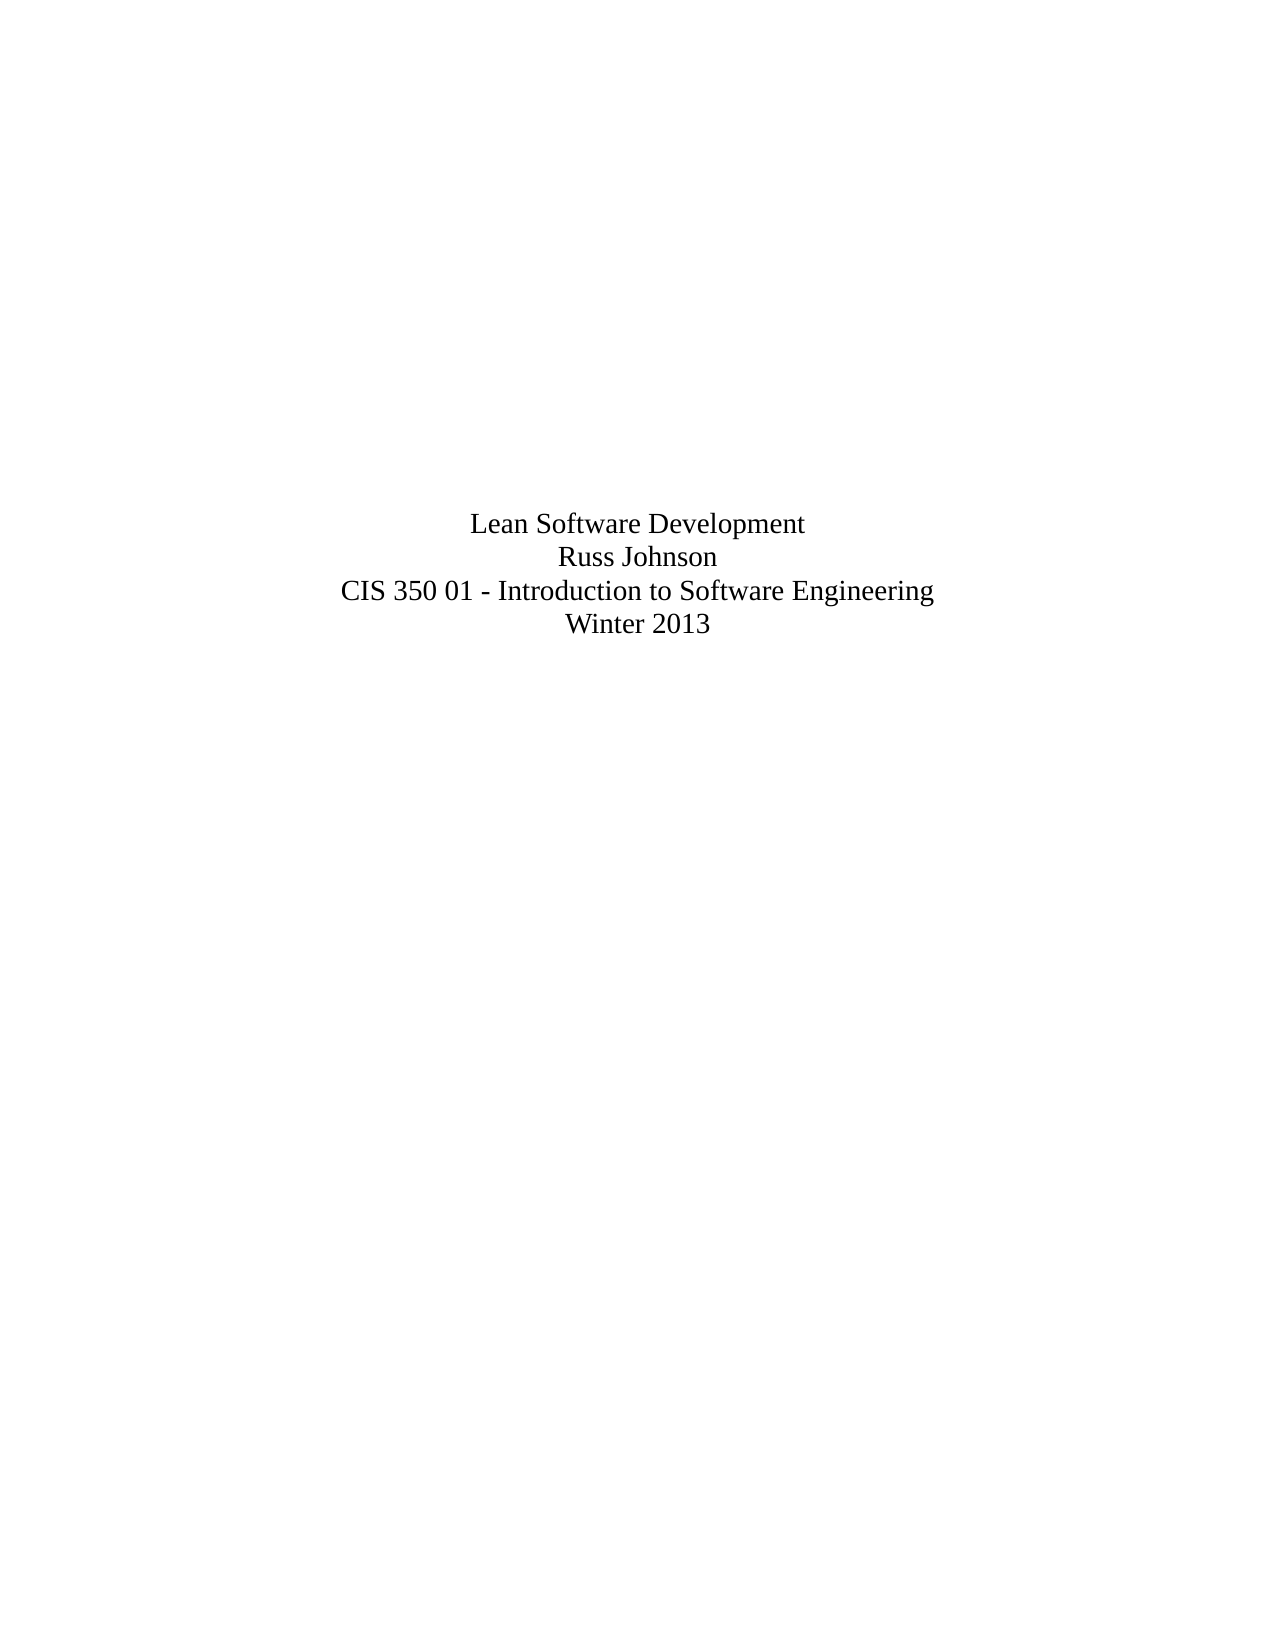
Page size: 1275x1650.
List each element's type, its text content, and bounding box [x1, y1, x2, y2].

text Winter 2013 [118, 607, 1157, 640]
text Lean Software Development [118, 506, 1157, 539]
text CIS 350 01 - Introduction to Software Engineering [118, 573, 1157, 607]
text Russ Johnson [118, 539, 1157, 573]
